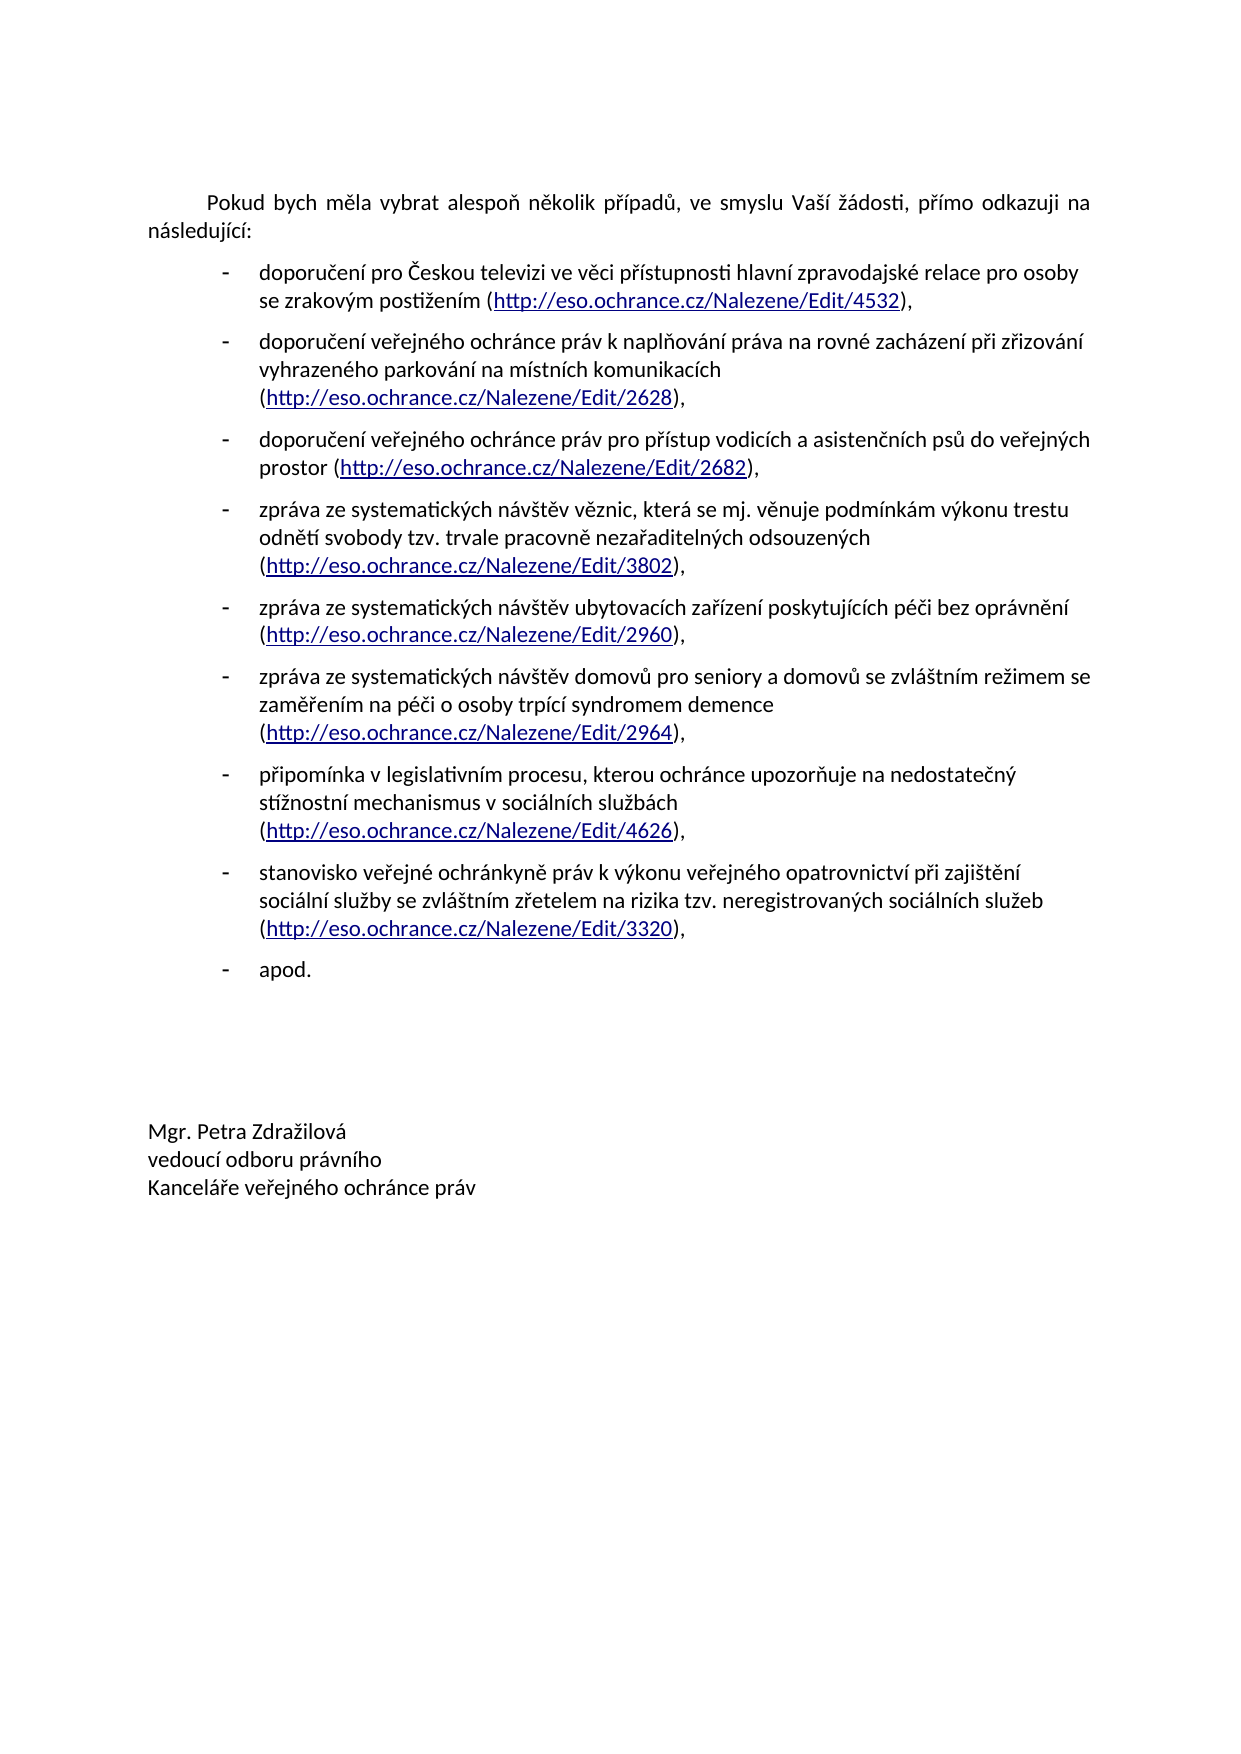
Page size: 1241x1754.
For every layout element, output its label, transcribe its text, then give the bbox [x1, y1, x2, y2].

list doporučení veřejného ochránce práv k naplňování práva na rovné zacházení při zřizování vyhrazeného parkování na místních komunikacích (http://eso.ochrance.cz/Nalezene/Edit/2628), [221, 326, 1093, 412]
list doporučení pro Českou televizi ve věci přístupnosti hlavní zpravodajské relace pro osoby se zrakovým postižením (http://eso.ochrance.cz/Nalezene/Edit/4532), [221, 257, 1093, 314]
list zpráva ze systematických návštěv věznic, která se mj. věnuje podmínkám výkonu trestu odnětí svobody tzv. trvale pracovně nezařaditelných odsouzených (http://eso.ochrance.cz/Nalezene/Edit/3802), [221, 494, 1093, 579]
text Kanceláře veřejného ochránce práv [148, 1173, 1093, 1202]
text Pokud bych měla vybrat alespoň několik případů, ve smyslu Vaší žádosti, přímo odkazuji na následující: [148, 188, 1093, 244]
list připomínka v legislativním procesu, kterou ochránce upozorňuje na nedostatečný stížnostní mechanismus v sociálních službách (http://eso.ochrance.cz/Nalezene/Edit/4626), [221, 759, 1093, 844]
list zpráva ze systematických návštěv ubytovacích zařízení poskytujících péči bez oprávnění (http://eso.ochrance.cz/Nalezene/Edit/2960), [221, 591, 1093, 649]
list doporučení veřejného ochránce práv pro přístup vodicích a asistenčních psů do veřejných prostor (http://eso.ochrance.cz/Nalezene/Edit/2682), [221, 424, 1093, 481]
list apod. [221, 954, 1093, 983]
text vedoucí odboru právního [148, 1146, 1093, 1173]
text Mgr. Petra Zdražilová [148, 1117, 1093, 1146]
list zpráva ze systematických návštěv domovů pro seniory a domovů se zvláštním režimem se zaměřením na péči o osoby trpící syndromem demence (http://eso.ochrance.cz/Nalezene/Edit/2964), [221, 661, 1093, 746]
list stanovisko veřejné ochránkyně práv k výkonu veřejného opatrovnictví při zajištění sociální služby se zvláštním zřetelem na rizika tzv. neregistrovaných sociálních služeb (http://eso.ochrance.cz/Nalezene/Edit/3320), [221, 857, 1093, 942]
